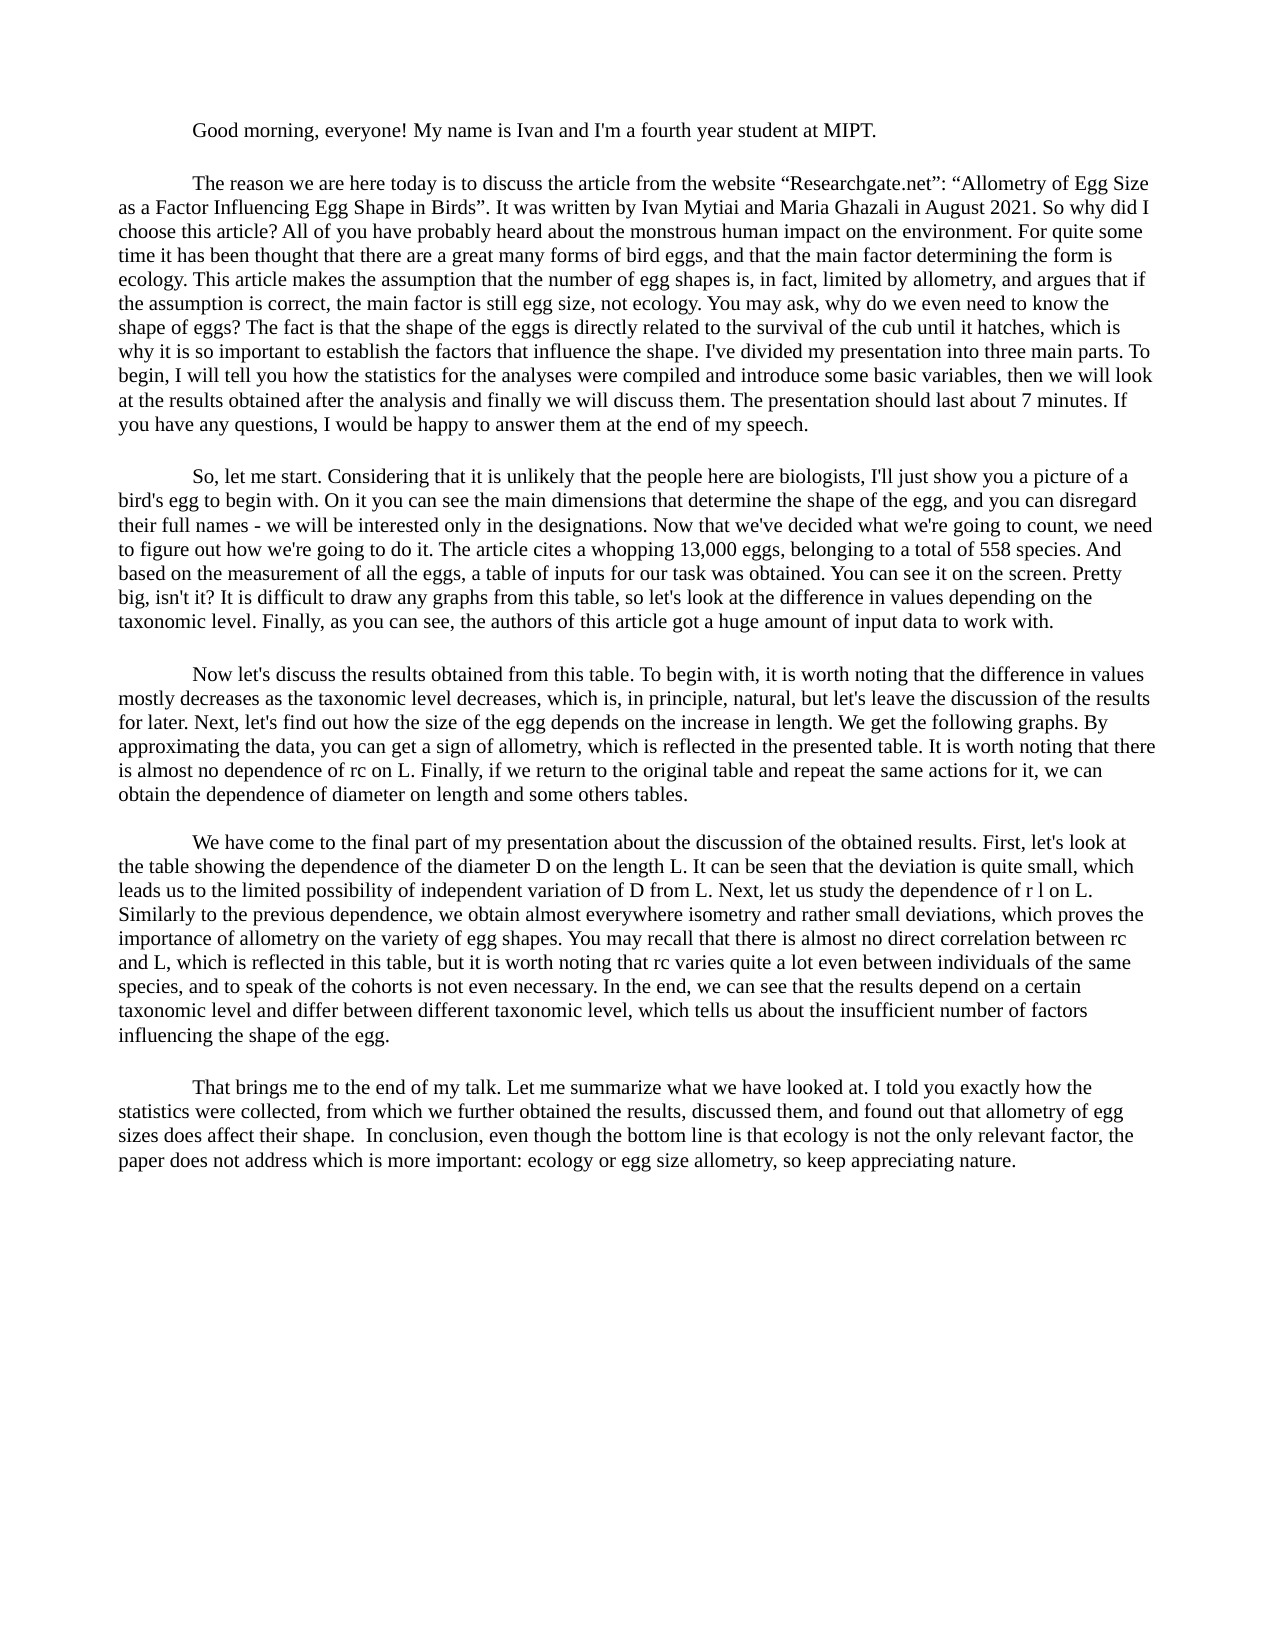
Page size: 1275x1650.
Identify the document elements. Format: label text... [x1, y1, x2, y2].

text Now let's discuss the results obtained from this table. To begin with, it is worth noting that the difference in values mostly decreases as the taxonomic level decreases, which is, in principle, natural, but let's leave the discussion of the results for later. Next, let's find out how the size of the egg depends on the increase in length. We get the following graphs. By approximating the data, you can get a sign of allometry, which is reflected in the presented table. It is worth noting that there is almost no dependence of rc on L. Finally, if we return to the original table and repeat the same actions for it, we can obtain the dependence of diameter on length and some others tables. [118, 662, 1157, 806]
text Good morning, everyone! My name is Ivan and I'm a fourth year student at MIPT. [118, 118, 1157, 142]
text We have come to the final part of my presentation about the discussion of the obtained results. First, let's look at the table showing the dependence of the diameter D on the length L. It can be seen that the deviation is quite small, which leads us to the limited possibility of independent variation of D from L. Next, let us study the dependence of r l on L. Similarly to the previous dependence, we obtain almost everywhere isometry and rather small deviations, which proves the importance of allometry on the variety of egg shapes. You may recall that there is almost no direct correlation between rc and L, which is reflected in this table, but it is worth noting that rc varies quite a lot even between individuals of the same species, and to speak of the cohorts is not even necessary. In the end, we can see that the results depend on a certain taxonomic level and differ between different taxonomic level, which tells us about the insufficient number of factors influencing the shape of the egg. [118, 806, 1157, 1047]
text The reason we are here today is to discuss the article from the website “Researchgate.net”: “Allometry of Egg Size as a Factor Influencing Egg Shape in Birds”. It was written by Ivan Mytiai and Maria Ghazali in August 2021. So why did I choose this article? All of you have probably heard about the monstrous human impact on the environment. For quite some time it has been thought that there are a great many forms of bird eggs, and that the main factor determining the form is ecology. This article makes the assumption that the number of egg shapes is, in fact, limited by allometry, and argues that if the assumption is correct, the main factor is still egg size, not ecology. You may ask, why do we even need to know the shape of eggs? The fact is that the shape of the eggs is directly related to the survival of the cub until it hatches, which is why it is so important to establish the factors that influence the shape. I've divided my presentation into three main parts. To begin, I will tell you how the statistics for the analyses were compiled and introduce some basic variables, then we will look at the results obtained after the analysis and finally we will discuss them. The presentation should last about 7 minutes. If you have any questions, I would be happy to answer them at the end of my speech. [118, 171, 1157, 436]
text So, let me start. Considering that it is unlikely that the people here are biologists, I'll just show you a picture of a bird's egg to begin with. On it you can see the main dimensions that determine the shape of the egg, and you can disregard their full names - we will be interested only in the designations. Now that we've decided what we're going to count, we need to figure out how we're going to do it. The article cites a whopping 13,000 eggs, belonging to a total of 558 species. And based on the measurement of all the eggs, a table of inputs for our task was obtained. You can see it on the screen. Pretty big, isn't it? It is difficult to draw any graphs from this table, so let's look at the difference in values depending on the taxonomic level. Finally, as you can see, the authors of this article got a huge amount of input data to work with. [118, 464, 1157, 633]
text That brings me to the end of my talk. Let me summarize what we have looked at. I told you exactly how the statistics were collected, from which we further obtained the results, discussed them, and found out that allometry of egg sizes does affect their shape. In conclusion, even though the bottom line is that ecology is not the only relevant factor, the paper does not address which is more important: ecology or egg size allometry, so keep appreciating nature. [118, 1075, 1157, 1172]
